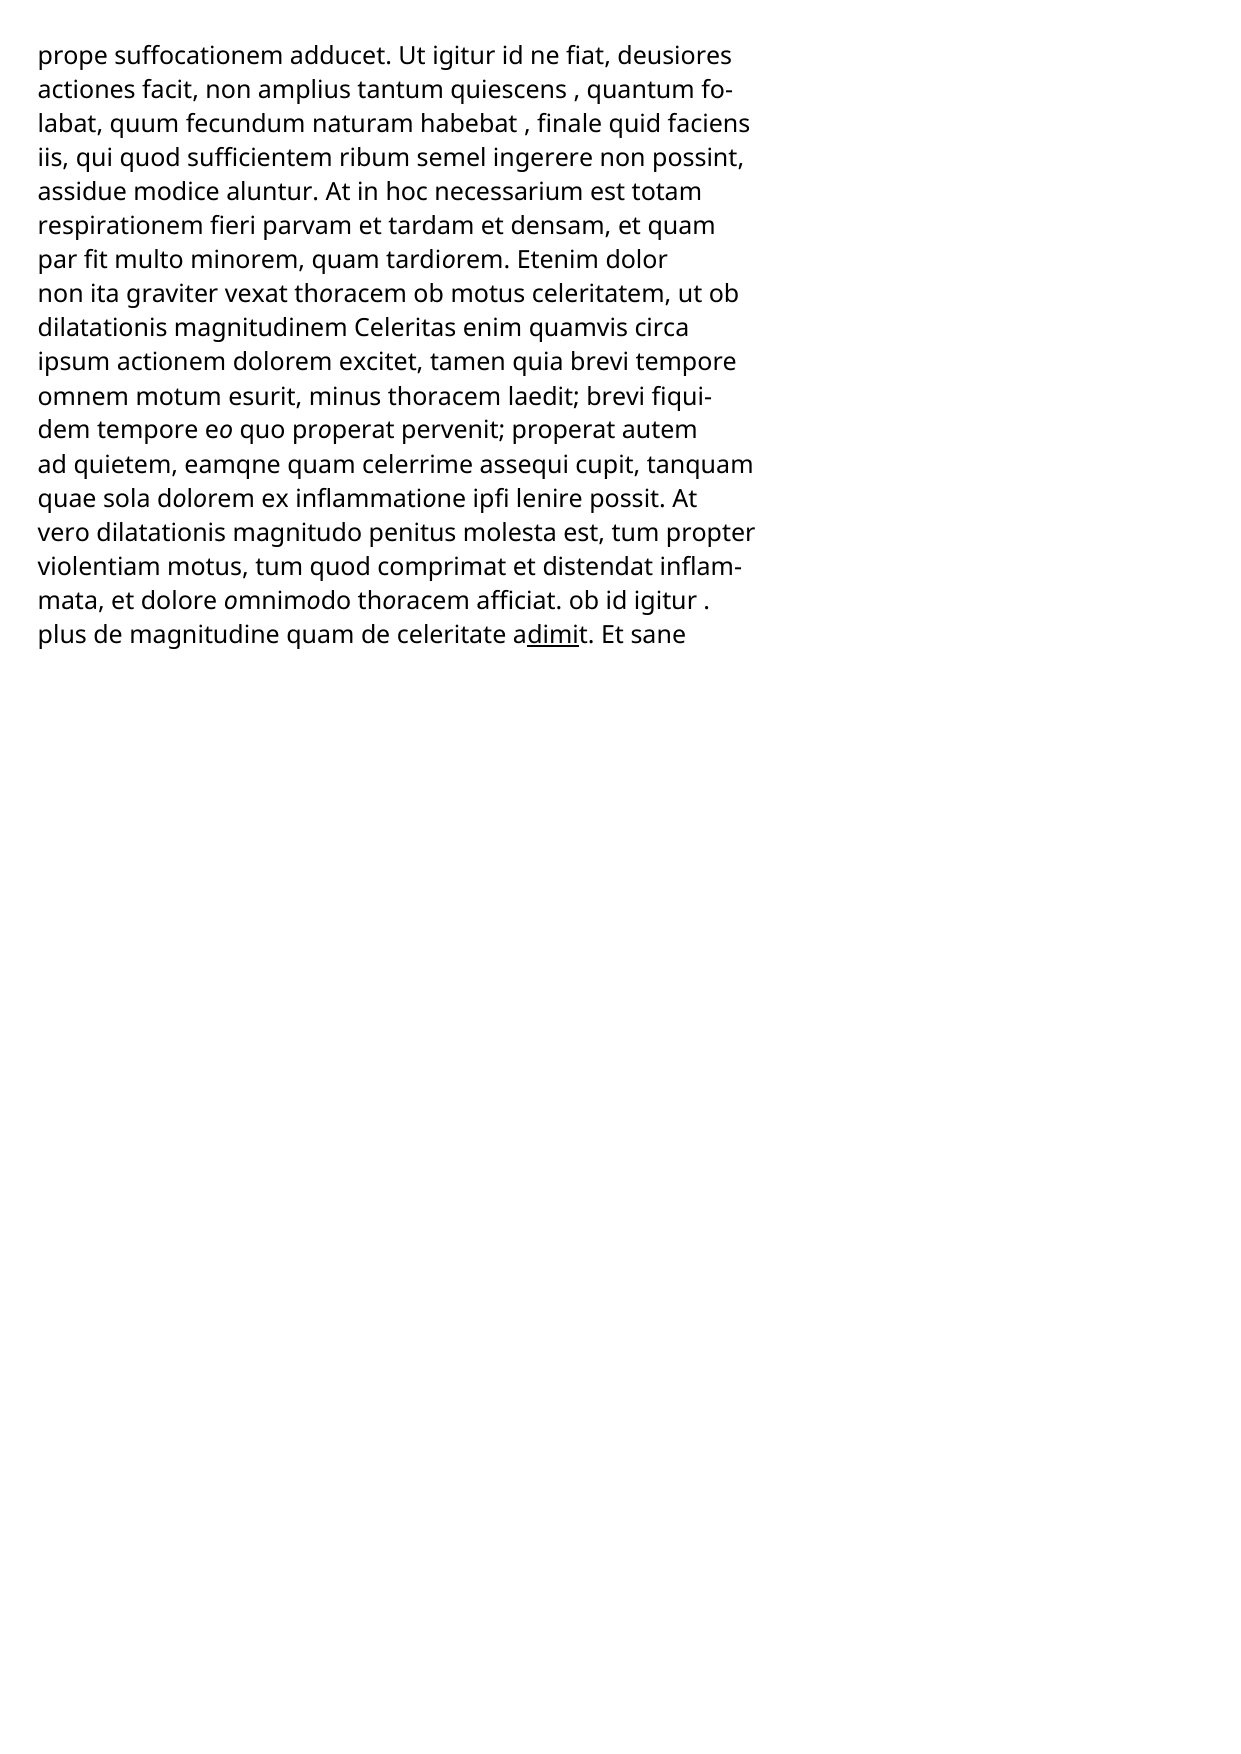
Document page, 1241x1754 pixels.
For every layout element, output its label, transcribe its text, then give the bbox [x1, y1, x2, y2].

text prope suffocationem adducet. Ut igitur id ne fiat, deusiores actiones facit, non amplius tantum quiescens , quantum fo- labat, quum fecundum naturam habebat , finale quid faciens iis, qui quod sufficientem ribum semel ingerere non possint, assidue modice aluntur. At in hoc necessarium est totam respirationem fieri parvam et tardam et densam, et quam par fit multo minorem, quam tardiorem. Etenim dolor non ita graviter vexat thoracem ob motus celeritatem, ut ob dilatationis magnitudinem Celeritas enim quamvis circa ipsum actionem dolorem excitet, tamen quia brevi tempore omnem motum esurit, minus thoracem laedit; brevi fiqui- dem tempore eo quo properat pervenit; properat autem ad quietem, eamqne quam celerrime assequi cupit, tanquam quae sola dolorem ex inflammatione ipfi lenire possit. At vero dilatationis magnitudo penitus molesta est, tum propter violentiam motus, tum quod comprimat et distendat inflam- mata, et dolore omnimodo thoracem afficiat. ob id igitur . plus de magnitudine quam de celeritate adimit. Et sane [37, 37, 1203, 651]
